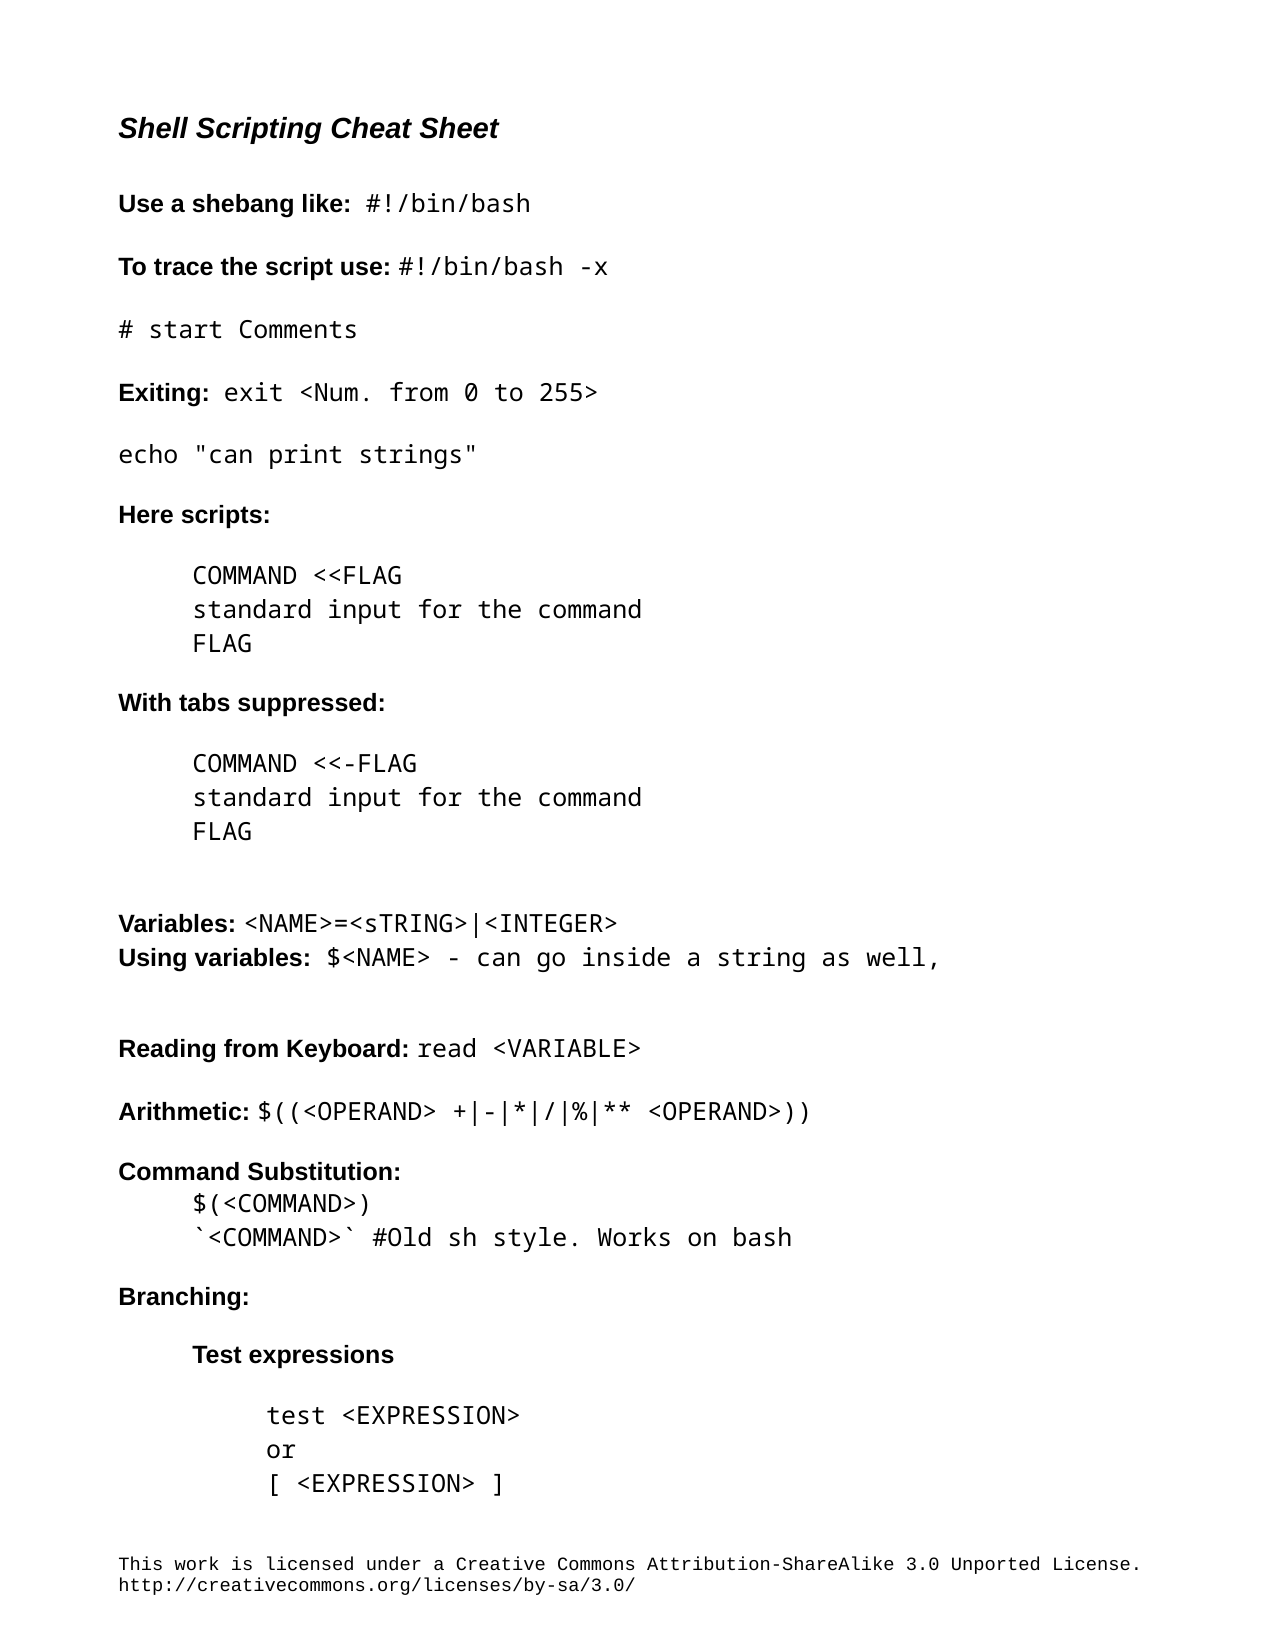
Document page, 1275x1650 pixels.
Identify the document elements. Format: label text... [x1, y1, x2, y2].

subtitle Shell Scripting Cheat Sheet [118, 111, 1157, 144]
text [ <EXPRESSION> ] [266, 1465, 1157, 1499]
text Here scripts: [118, 500, 1157, 528]
text Reading from Keyboard: read <VARIABLE> [118, 1031, 1157, 1065]
text FLAG [192, 814, 1157, 848]
text Use a shebang like: #!/bin/bash [118, 186, 1157, 220]
text Exiting: exit <Num. from 0 to 255> [118, 374, 1157, 408]
text COMMAND <<-FLAG [192, 746, 1157, 780]
text or [266, 1431, 1157, 1465]
text standard input for the command [192, 780, 1157, 814]
text FLAG [192, 625, 1157, 659]
text Branching: [118, 1282, 1157, 1311]
text $(<COMMAND>) [192, 1185, 1157, 1219]
text Command Substitution: [118, 1157, 1157, 1185]
text With tabs suppressed: [118, 688, 1157, 717]
text test <EXPRESSION> [266, 1397, 1157, 1431]
text echo "can print strings" [118, 437, 1157, 471]
text standard input for the command [192, 591, 1157, 625]
text Arithmetic: $((<OPERAND> +|-|*|/|%|** <OPERAND>)) [118, 1094, 1157, 1128]
text COMMAND <<FLAG [192, 557, 1157, 591]
text Using variables: $<NAME> - can go inside a string as well, [118, 939, 1157, 973]
text `<COMMAND>` #Old sh style. Works on bash [192, 1219, 1157, 1253]
text # start Comments [118, 311, 1157, 345]
text To trace the script use: #!/bin/bash -x [118, 248, 1157, 283]
text Variables: <NAME>=<sTRING>|<INTEGER> [118, 905, 1157, 939]
text Test expressions [192, 1340, 1157, 1368]
